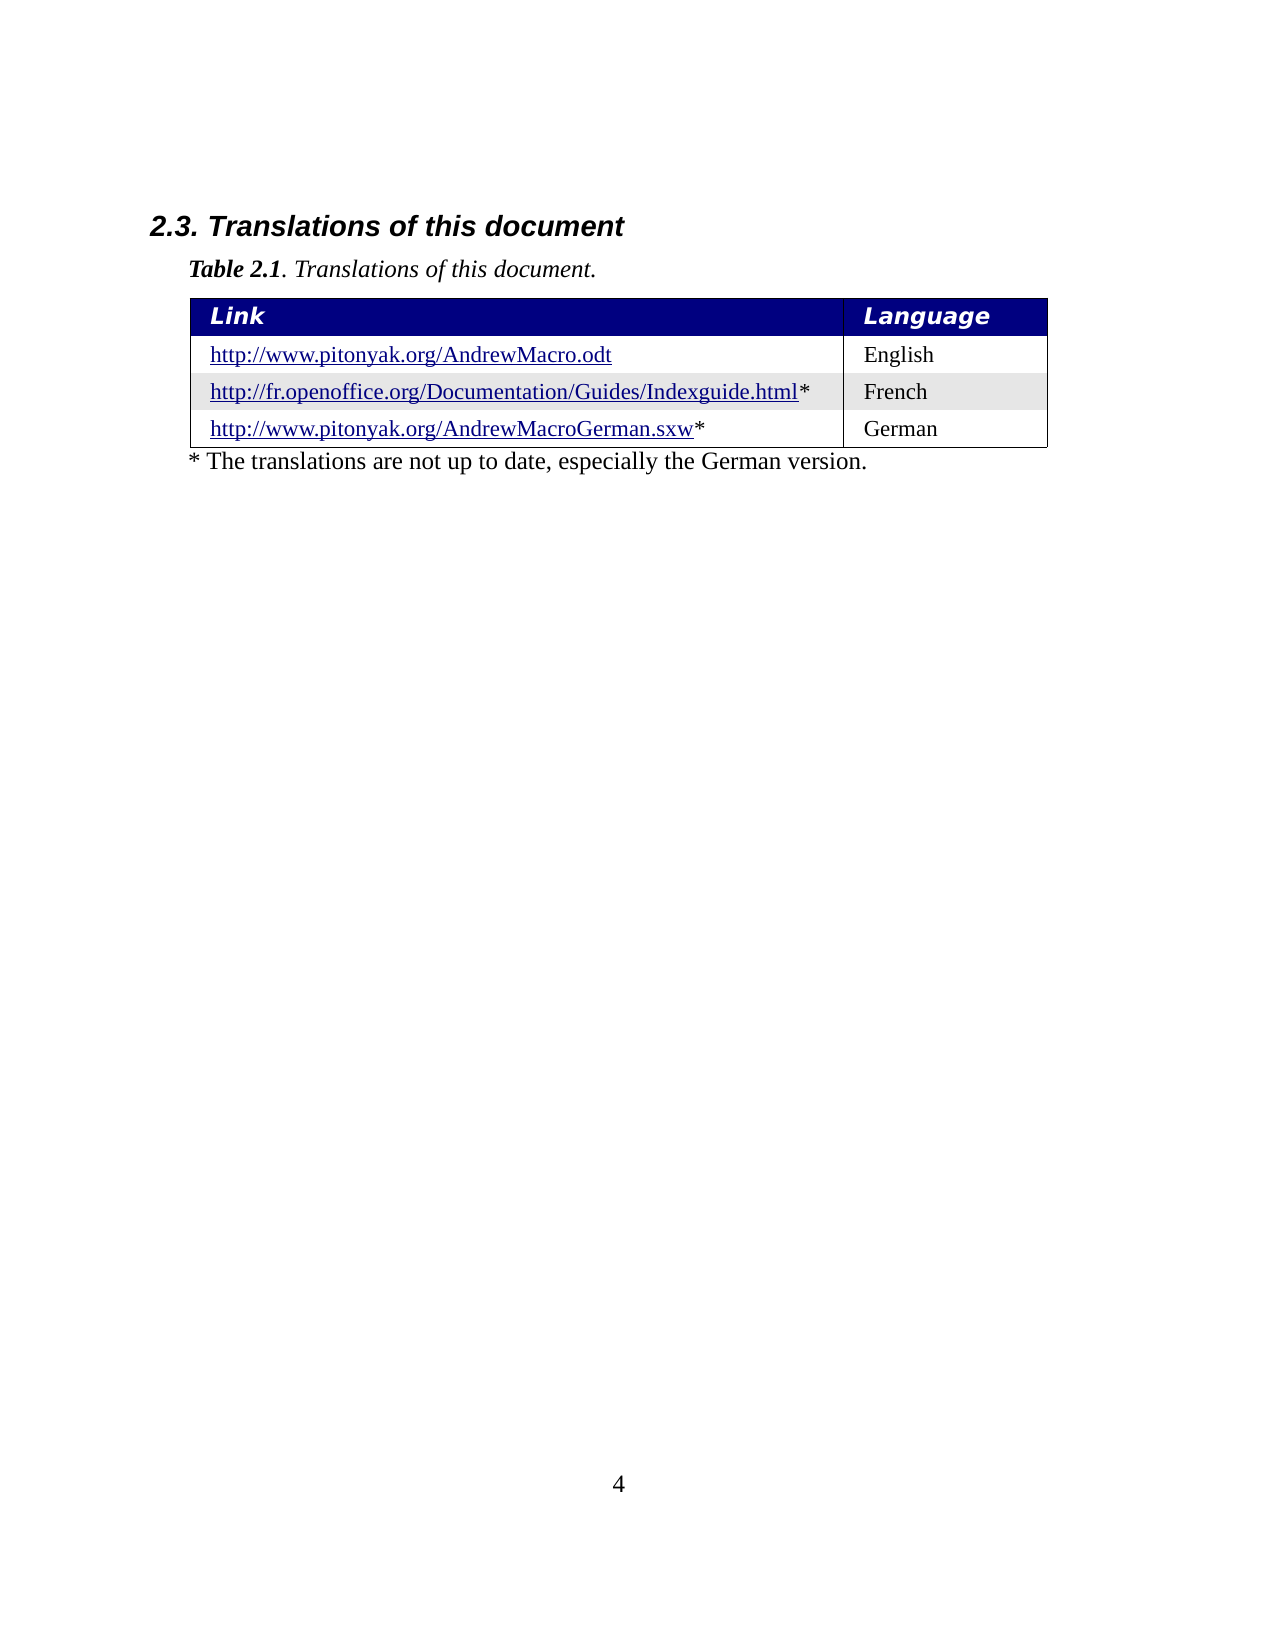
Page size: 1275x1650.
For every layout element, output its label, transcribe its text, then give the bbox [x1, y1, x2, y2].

table_cell English [844, 336, 1047, 373]
table_cell http://www.pitonyak.org/AndrewMacro.odt [191, 336, 843, 373]
table_cell German [844, 410, 1047, 447]
text Table 2.1. Translations of this document. [188, 255, 1087, 283]
table_header Link [191, 299, 843, 336]
table_cell French [844, 373, 1047, 410]
table_cell http://fr.openoffice.org/Documentation/Guides/Indexguide.html* [191, 373, 843, 410]
table_header Language [844, 299, 1047, 336]
text * The translations are not up to date, especially the German version. [188, 447, 1087, 475]
table_cell http://www.pitonyak.org/AndrewMacroGerman.sxw* [191, 410, 843, 447]
subtitle Translations of this document [150, 210, 1087, 243]
